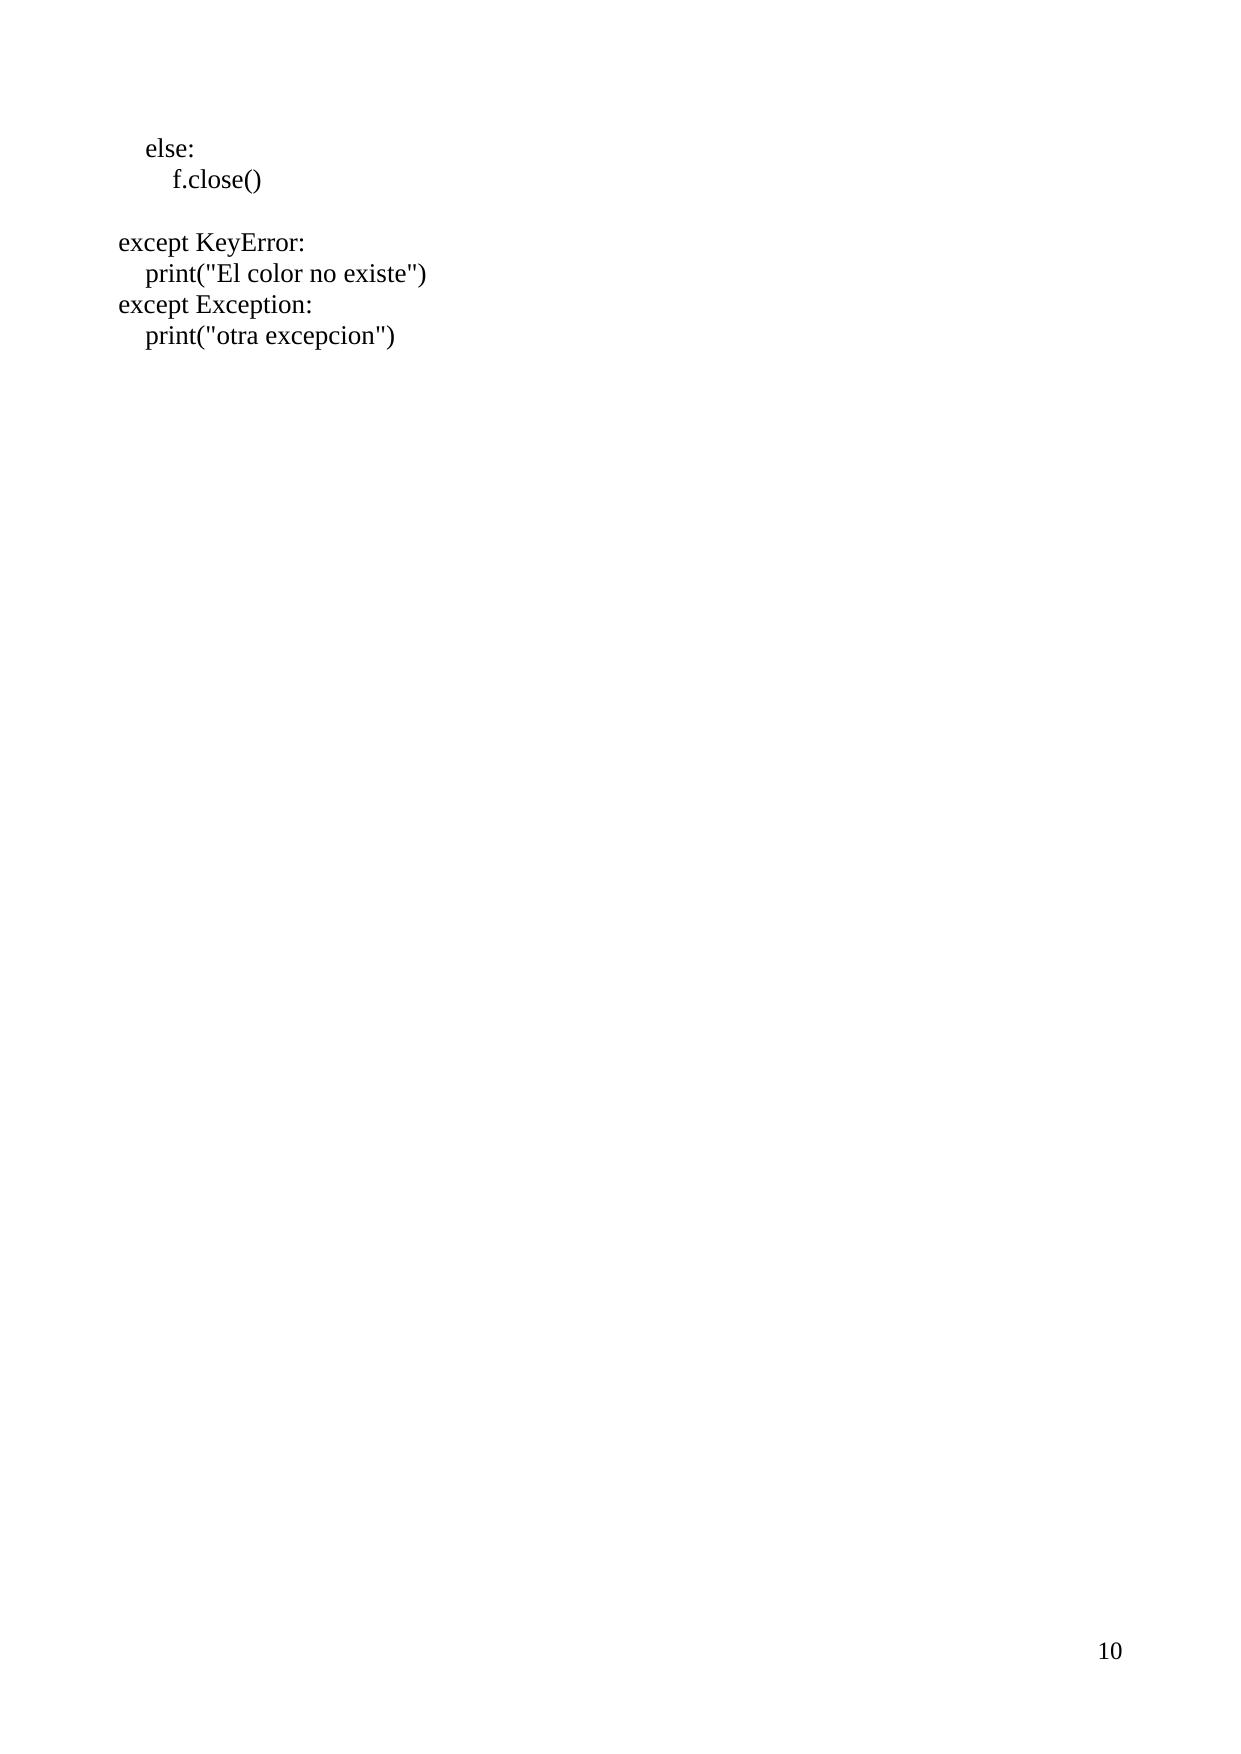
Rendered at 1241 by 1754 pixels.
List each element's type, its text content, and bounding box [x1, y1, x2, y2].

text else: f.close() except KeyError: print("El color no existe") except Exception: print("otra excepcion") [118, 132, 1122, 351]
